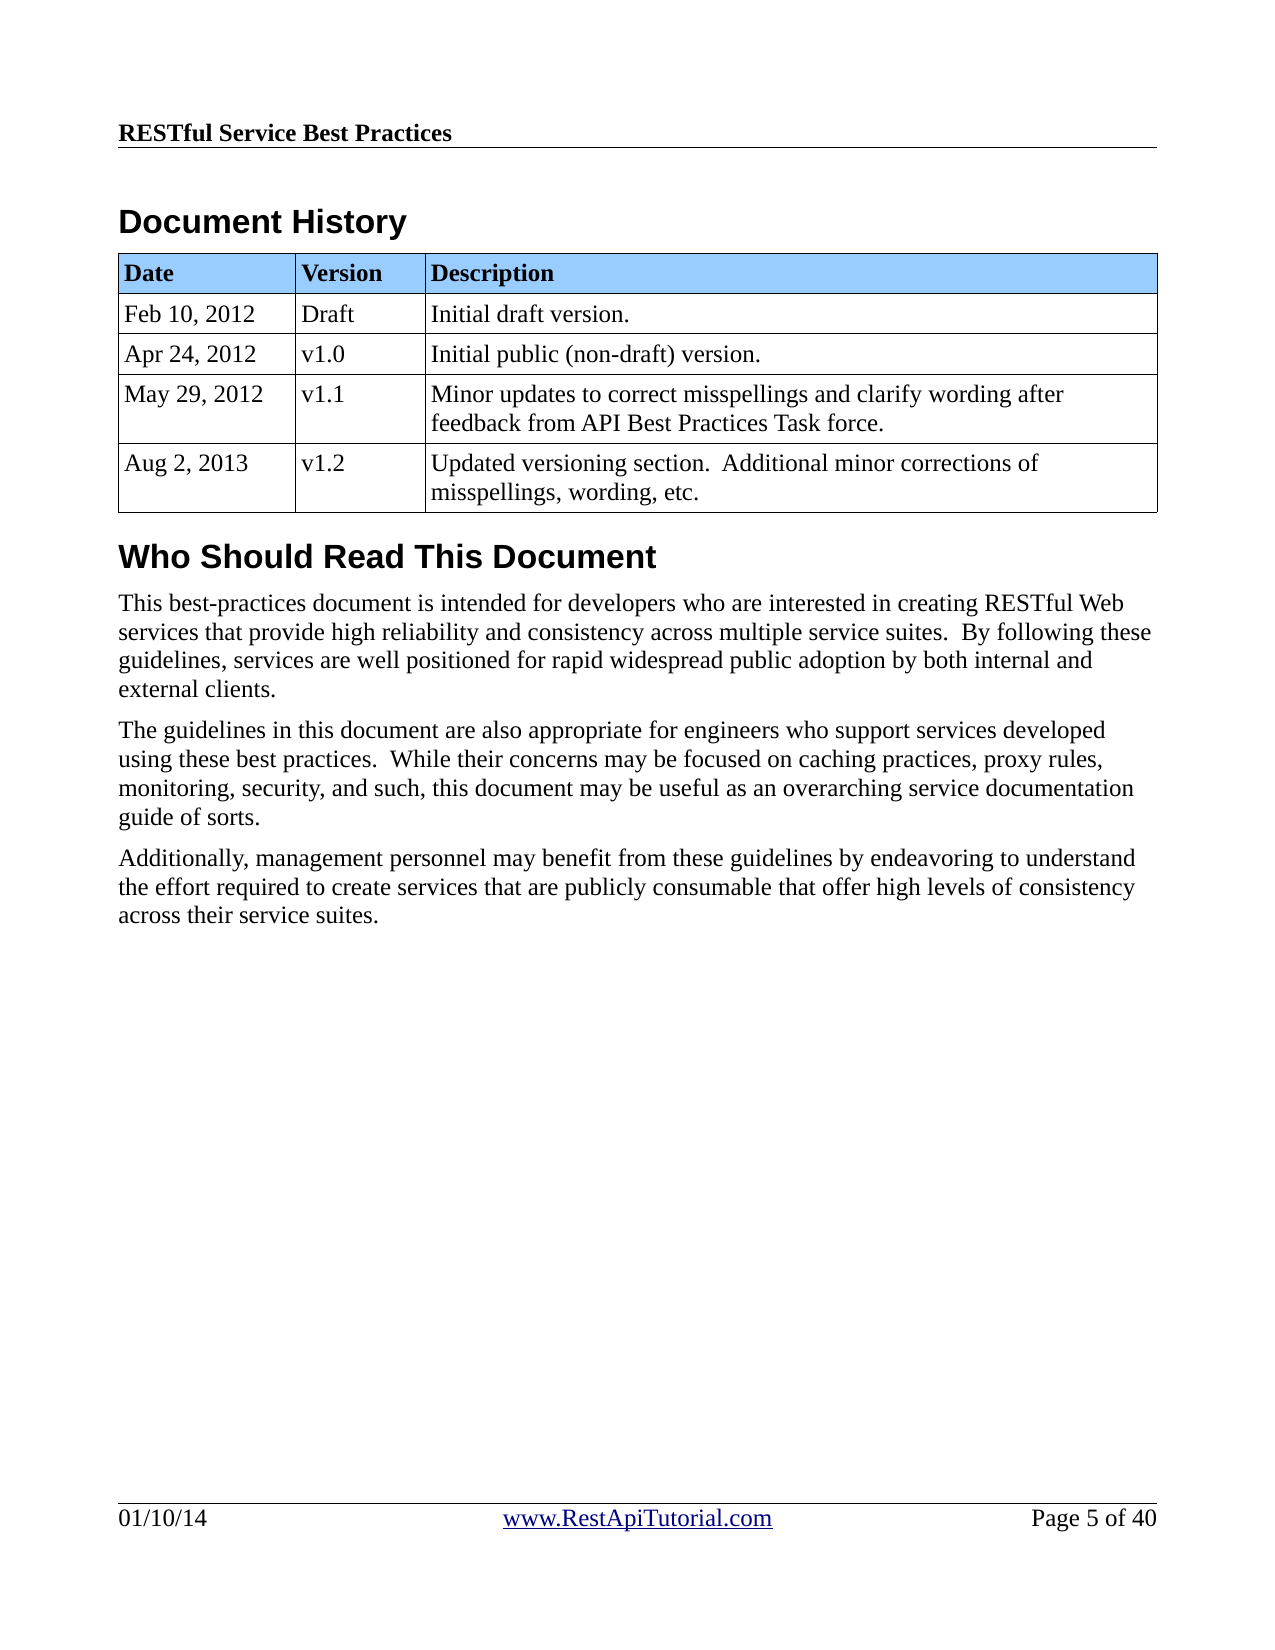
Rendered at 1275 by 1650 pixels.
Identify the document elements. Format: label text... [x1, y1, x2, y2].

table_cell Aug 2, 2013 [119, 444, 295, 512]
table_cell v1.1 [296, 375, 425, 443]
table_cell Updated versioning section. Additional minor corrections of misspellings, wording, etc. [426, 444, 1157, 512]
table_cell Feb 10, 2012 [119, 294, 295, 333]
table_cell Initial draft version. [426, 294, 1157, 333]
table_cell Initial public (non-draft) version. [426, 334, 1157, 373]
table_header Date [119, 254, 295, 293]
subtitle Document History [118, 201, 1157, 240]
table_cell v1.2 [296, 444, 425, 512]
text The guidelines in this document are also appropriate for engineers who support services developed using these best practices. While their concerns may be focused on caching practices, proxy rules, monitoring, security, and such, this document may be useful as an overarching service documentation guide of sorts. [118, 715, 1157, 830]
text Additionally, management personnel may benefit from these guidelines by endeavoring to understand the effort required to create services that are publicly consumable that offer high levels of consistency across their service suites. [118, 843, 1157, 929]
table_cell Minor updates to correct misspellings and clarify wording after feedback from API Best Practices Task force. [426, 375, 1157, 443]
table_cell Apr 24, 2012 [119, 334, 295, 373]
table_cell May 29, 2012 [119, 375, 295, 443]
subtitle Who Should Read This Document [118, 537, 1157, 575]
table_cell Draft [296, 294, 425, 333]
table_header Description [426, 254, 1157, 293]
table_header Version [296, 254, 425, 293]
text This best-practices document is intended for developers who are interested in creating RESTful Web services that provide high reliability and consistency across multiple service suites. By following these guidelines, services are well positioned for rapid widespread public adoption by both internal and external clients. [118, 588, 1157, 703]
table_cell v1.0 [296, 334, 425, 373]
